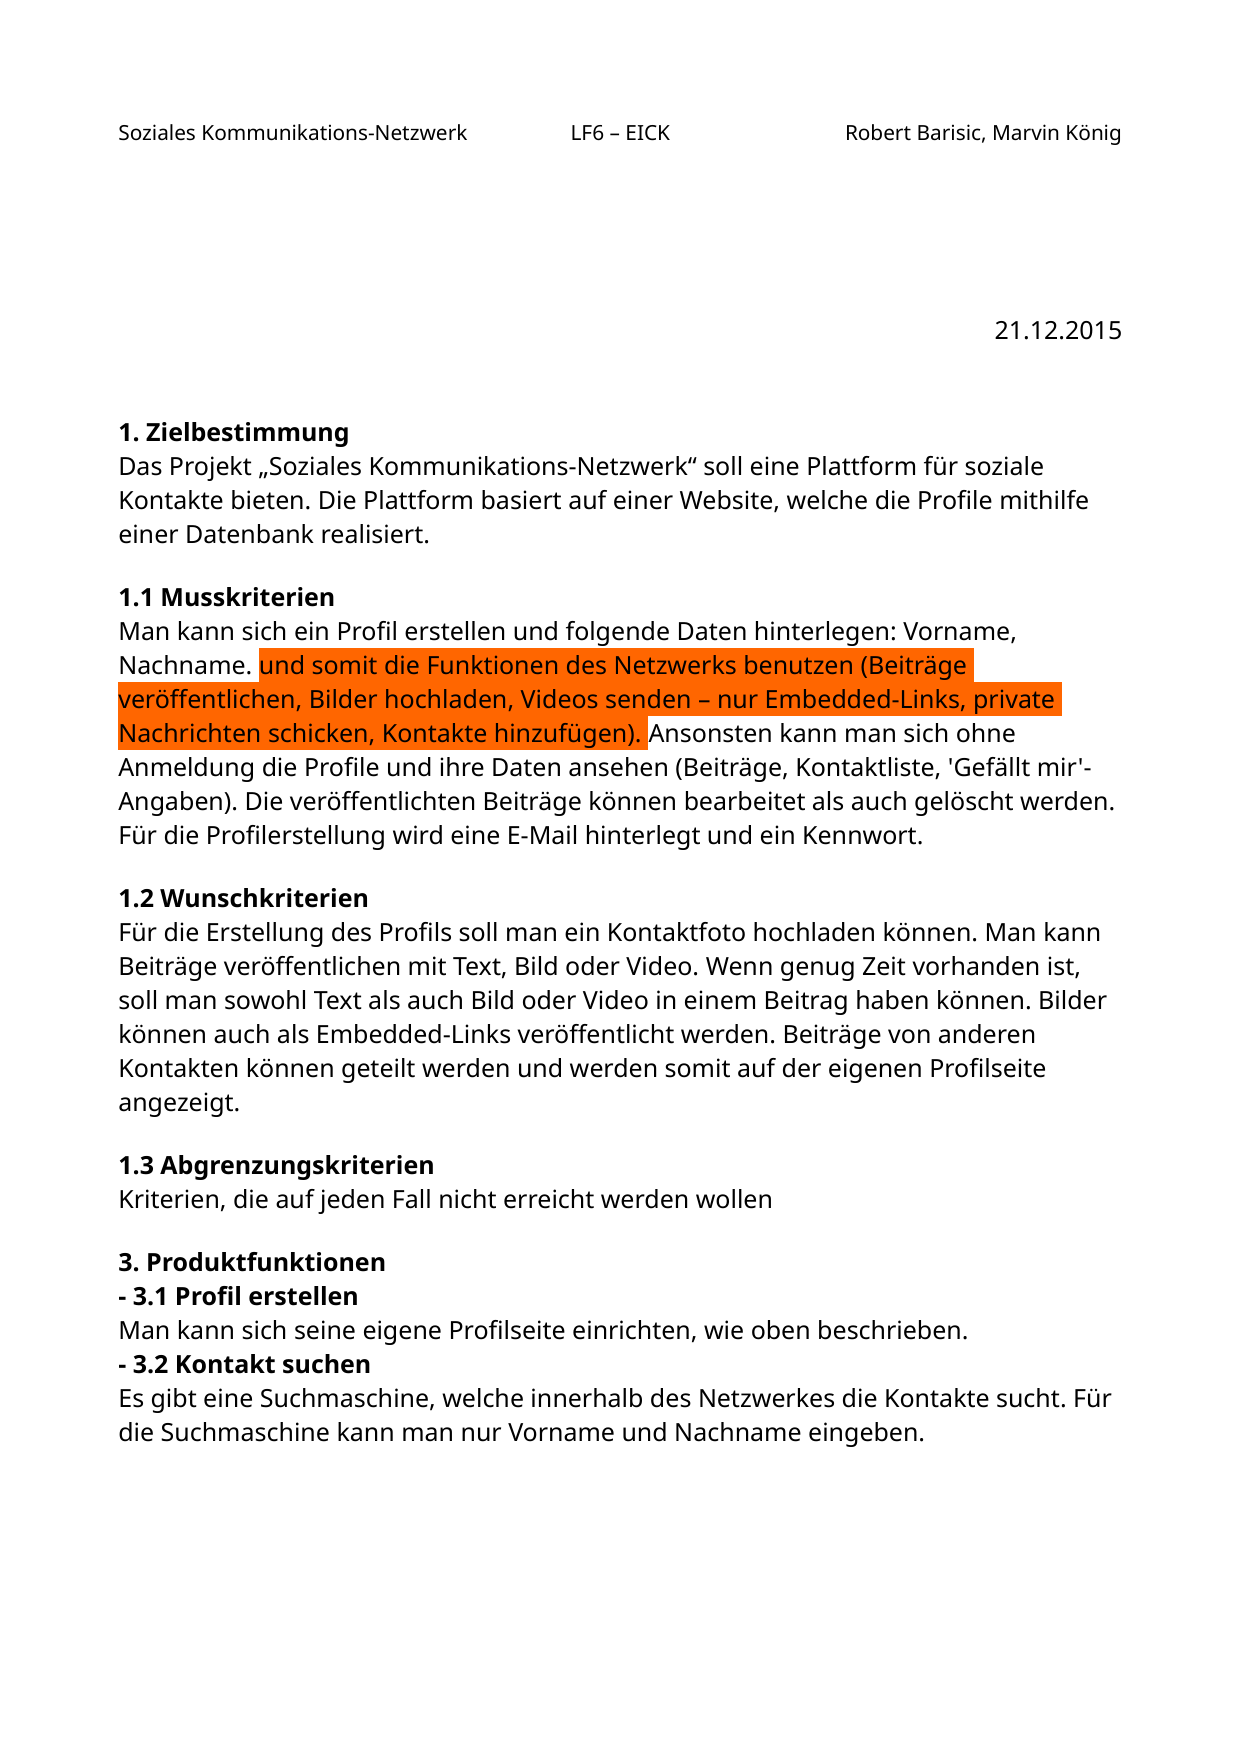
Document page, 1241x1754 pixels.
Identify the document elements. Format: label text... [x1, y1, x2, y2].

text Man kann sich seine eigene Profilseite einrichten, wie oben beschrieben. [118, 1313, 1122, 1347]
text - 3.2 Kontakt suchen [118, 1347, 1122, 1381]
text Kriterien, die auf jeden Fall nicht erreicht werden wollen [118, 1182, 1122, 1216]
text 21.12.2015 [118, 312, 1122, 346]
text 1. Zielbestimmung [118, 414, 1122, 448]
text Man kann sich ein Profil erstellen und folgende Daten hinterlegen: Vorname, Nachname. und somit die Funktionen des Netzwerks benutzen (Beiträge veröffentlichen, Bilder hochladen, Videos senden – nur Embedded-Links, private Nachrichten schicken, Kontakte hinzufügen). Ansonsten kann man sich ohne Anmeldung die Profile und ihre Daten ansehen (Beiträge, Kontaktliste, 'Gefällt mir'-Angaben). Die veröffentlichten Beiträge können bearbeitet als auch gelöscht werden. Für die Profilerstellung wird eine E-Mail hinterlegt und ein Kennwort. [118, 613, 1122, 852]
text 1.1 Musskriterien [118, 579, 1122, 613]
text - 3.1 Profil erstellen [118, 1279, 1122, 1313]
text 1.2 Wunschkriterien [118, 881, 1122, 915]
text Es gibt eine Suchmaschine, welche innerhalb des Netzwerkes die Kontakte sucht. Für die Suchmaschine kann man nur Vorname und Nachname eingeben. [118, 1381, 1122, 1449]
text Für die Erstellung des Profils soll man ein Kontaktfoto hochladen können. Man kann Beiträge veröffentlichen mit Text, Bild oder Video. Wenn genug Zeit vorhanden ist, soll man sowohl Text als auch Bild oder Video in einem Beitrag haben können. Bilder können auch als Embedded-Links veröffentlicht werden. Beiträge von anderen Kontakten können geteilt werden und werden somit auf der eigenen Profilseite angezeigt. [118, 915, 1122, 1119]
text 1.3 Abgrenzungskriterien [118, 1148, 1122, 1182]
text 3. Produktfunktionen [118, 1245, 1122, 1279]
text Das Projekt „Soziales Kommunikations-Netzwerk“ soll eine Plattform für soziale Kontakte bieten. Die Plattform basiert auf einer Website, welche die Profile mithilfe einer Datenbank realisiert. [118, 448, 1122, 551]
